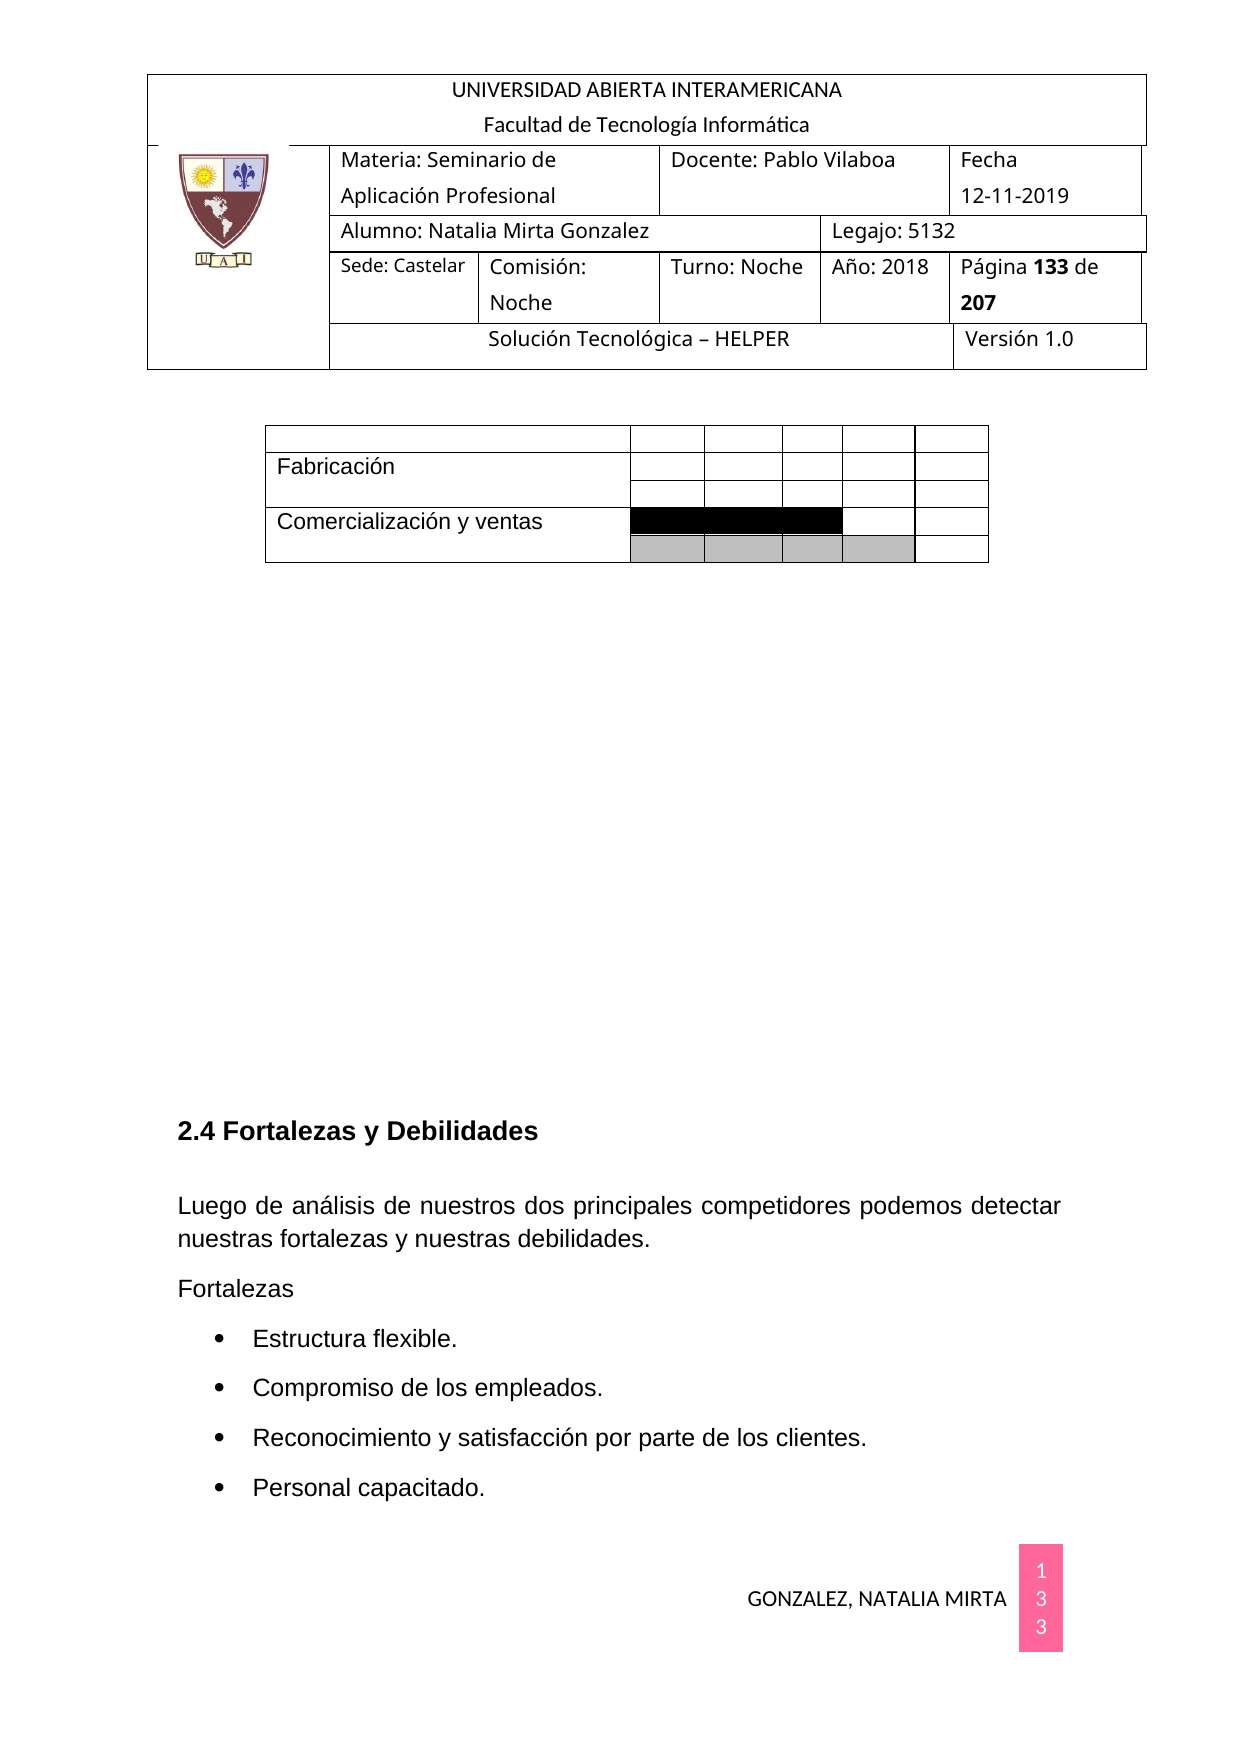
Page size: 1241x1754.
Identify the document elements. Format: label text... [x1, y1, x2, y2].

table_cell [705, 481, 782, 507]
table_cell [843, 426, 914, 452]
table_cell [631, 453, 704, 480]
table_cell [843, 508, 914, 534]
table_cell [705, 453, 782, 480]
table_cell Fabricación [266, 453, 630, 480]
table_cell [631, 508, 704, 534]
table_cell [916, 536, 988, 562]
table_cell [843, 453, 914, 480]
table_cell [916, 453, 988, 480]
table_cell [783, 481, 842, 507]
table_cell [266, 480, 630, 507]
list Estructura flexible. [215, 1323, 1063, 1352]
subtitle 2.4 Fortalezas y Debilidades [177, 1115, 1063, 1146]
table_cell [266, 426, 630, 452]
table_cell [705, 426, 782, 452]
table_cell [266, 535, 630, 562]
table_cell [631, 536, 704, 562]
table_cell Comercialización y ventas [266, 508, 630, 534]
table_cell [843, 481, 914, 507]
table_cell [705, 508, 782, 534]
text Fortalezas [177, 1274, 1063, 1303]
table_cell [843, 536, 914, 562]
table_cell [705, 536, 782, 562]
text Luego de análisis de nuestros dos principales competidores podemos detectar nuestras fortalezas y nuestras debilidades. [177, 1191, 1063, 1253]
table_cell [783, 508, 842, 534]
table_cell [783, 536, 842, 562]
table_cell [916, 481, 988, 507]
list Reconocimiento y satisfacción por parte de los clientes. [215, 1423, 1063, 1452]
list Personal capacitado. [215, 1473, 1063, 1502]
table_cell [631, 426, 704, 452]
table_cell [916, 426, 988, 452]
table_cell [916, 508, 988, 534]
table_cell [783, 426, 842, 452]
table_cell [783, 453, 842, 480]
table_cell [631, 481, 704, 507]
list Compromiso de los empleados. [215, 1373, 1063, 1402]
